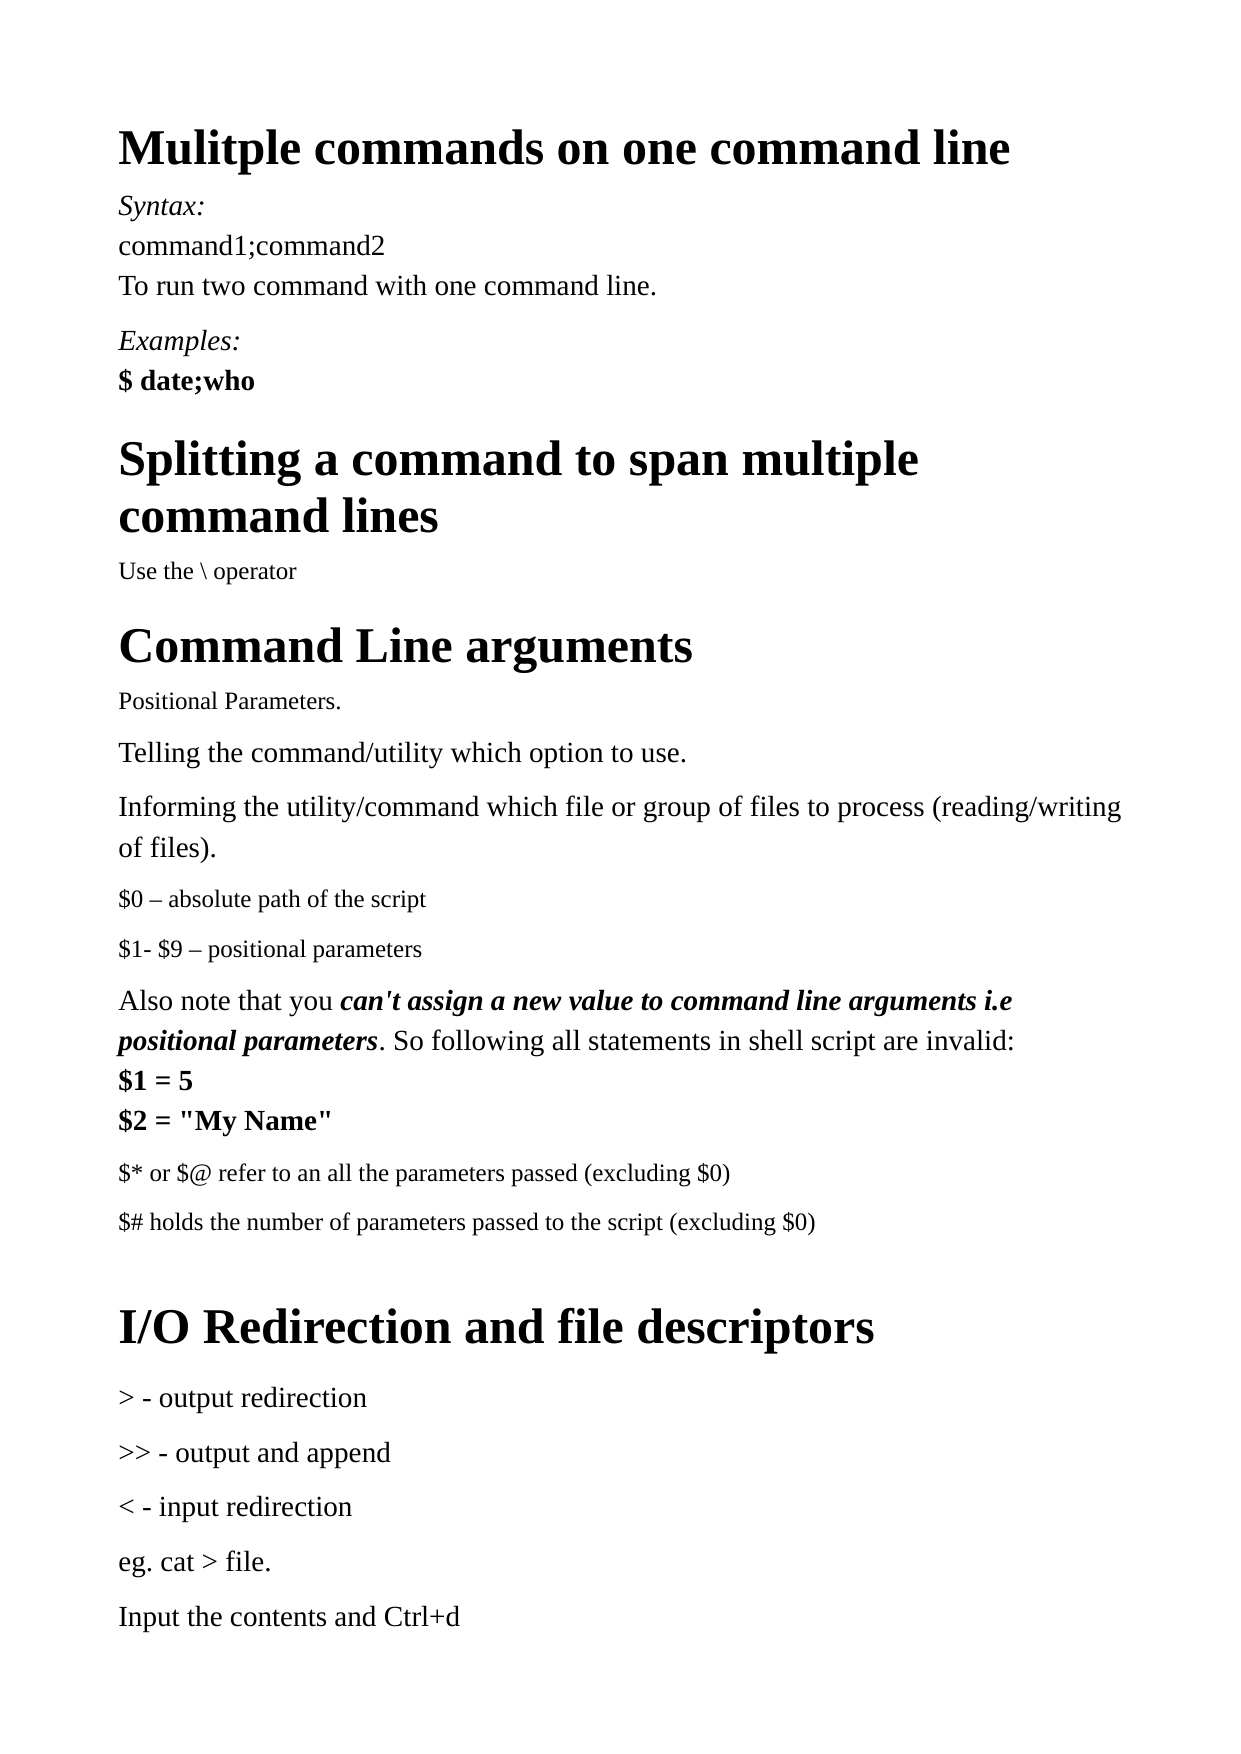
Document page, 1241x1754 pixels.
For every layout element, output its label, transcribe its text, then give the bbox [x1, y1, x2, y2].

subtitle Mulitple commands on one command line [118, 118, 1122, 176]
text Telling the command/utility which option to use. [118, 735, 1122, 768]
text $# holds the number of parameters passed to the script (excluding $0) [118, 1207, 1122, 1236]
text $1- $9 – positional parameters [118, 934, 1122, 962]
text Input the contents and Ctrl+d [118, 1599, 1122, 1633]
text eg. cat > file. [118, 1544, 1122, 1578]
text $* or $@ refer to an all the parameters passed (excluding $0) [118, 1158, 1122, 1187]
text Examples: $ date;who [118, 323, 1122, 397]
text > - output redirection [118, 1380, 1122, 1413]
text Use the \ operator [118, 556, 1122, 585]
text I/O Redirection and file descriptors [118, 1256, 1122, 1354]
text $0 – absolute path of the script [118, 884, 1122, 913]
text Informing the utility/command which file or group of files to process (reading/writing of files). [118, 789, 1122, 863]
text Positional Parameters. [118, 686, 1122, 714]
subtitle Command Line arguments [118, 616, 1122, 673]
text Also note that you can't assign a new value to command line arguments i.e positional parameters. So following all statements in shell script are invalid: $1 = 5 $2 = "My Name" [118, 983, 1122, 1137]
text < - input redirection [118, 1489, 1122, 1523]
text Syntax: command1;command2 To run two command with one command line. [118, 188, 1122, 302]
text >> - output and append [118, 1435, 1122, 1468]
subtitle Splitting a command to span multiple command lines [118, 429, 1122, 544]
